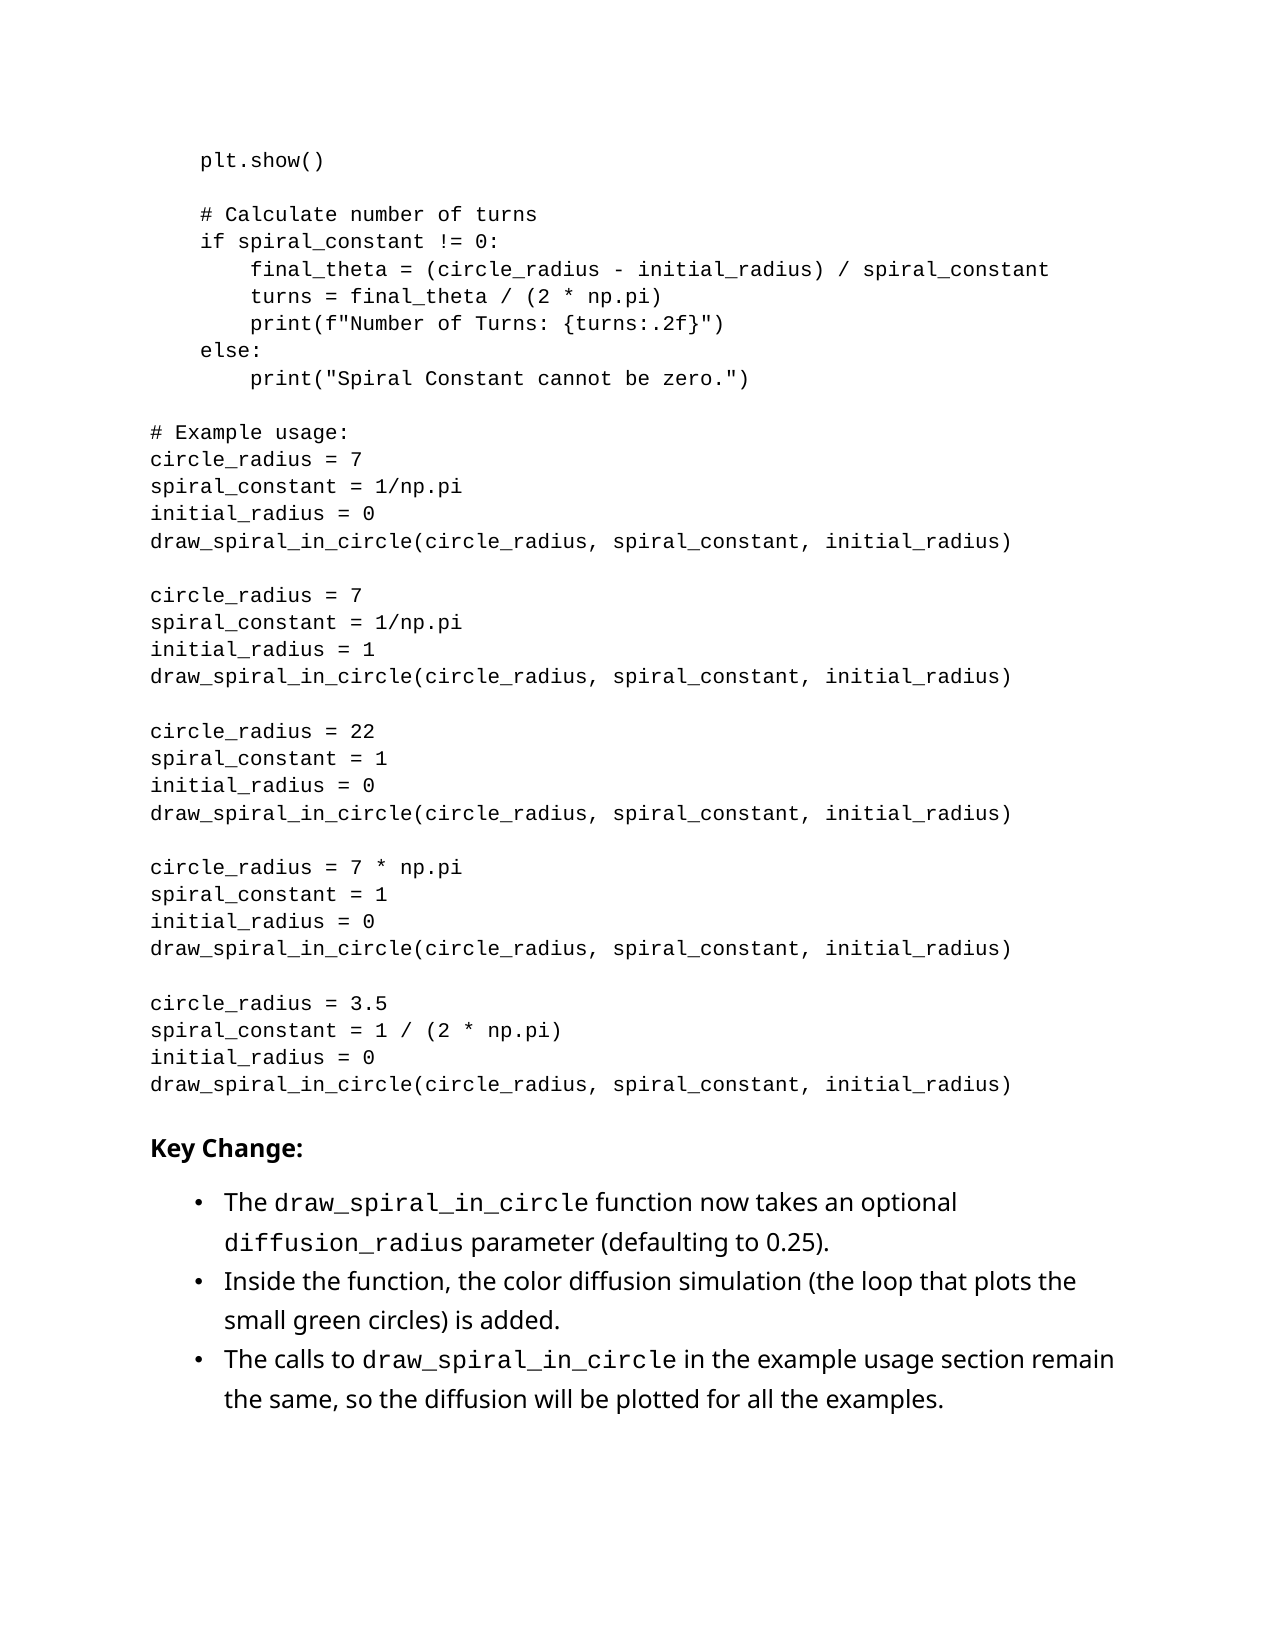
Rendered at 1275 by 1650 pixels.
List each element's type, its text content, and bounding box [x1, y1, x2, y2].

text final_theta = (circle_radius - initial_radius) / spiral_constant [150, 259, 1125, 282]
text draw_spiral_in_circle(circle_radius, spiral_constant, initial_radius) [150, 667, 1125, 690]
text Key Change: [150, 1131, 1125, 1165]
text spiral_constant = 1/np.pi [150, 612, 1125, 636]
text draw_spiral_in_circle(circle_radius, spiral_constant, initial_radius) [150, 1074, 1125, 1098]
text print(f"Number of Turns: {turns:.2f}") [150, 313, 1125, 337]
list The draw_spiral_in_circle function now takes an optional diffusion_radius parameter (defaulting to 0.25). [194, 1185, 1125, 1258]
text initial_radius = 0 [150, 503, 1125, 527]
text else: [150, 340, 1125, 364]
list The calls to draw_spiral_in_circle in the example usage section remain the same, so the diffusion will be plotted for all the examples. [194, 1342, 1125, 1415]
text spiral_constant = 1 [150, 884, 1125, 908]
text draw_spiral_in_circle(circle_radius, spiral_constant, initial_radius) [150, 531, 1125, 554]
text print("Spiral Constant cannot be zero.") [150, 367, 1125, 391]
text # Example usage: [150, 422, 1125, 446]
text spiral_constant = 1 / (2 * np.pi) [150, 1020, 1125, 1044]
text initial_radius = 1 [150, 639, 1125, 663]
text circle_radius = 3.5 [150, 993, 1125, 1016]
text spiral_constant = 1/np.pi [150, 476, 1125, 500]
text turns = final_theta / (2 * np.pi) [150, 286, 1125, 309]
text circle_radius = 22 [150, 721, 1125, 744]
text draw_spiral_in_circle(circle_radius, spiral_constant, initial_radius) [150, 802, 1125, 826]
text if spiral_constant != 0: [150, 232, 1125, 255]
text spiral_constant = 1 [150, 748, 1125, 772]
text circle_radius = 7 * np.pi [150, 857, 1125, 881]
text initial_radius = 0 [150, 775, 1125, 799]
list Inside the function, the color diffusion simulation (the loop that plots the small green circles) is added. [194, 1263, 1125, 1337]
text circle_radius = 7 [150, 585, 1125, 609]
text initial_radius = 0 [150, 911, 1125, 935]
text circle_radius = 7 [150, 449, 1125, 473]
text # Calculate number of turns [150, 204, 1125, 228]
text draw_spiral_in_circle(circle_radius, spiral_constant, initial_radius) [150, 938, 1125, 962]
text initial_radius = 0 [150, 1047, 1125, 1071]
text plt.show() [150, 150, 1125, 174]
